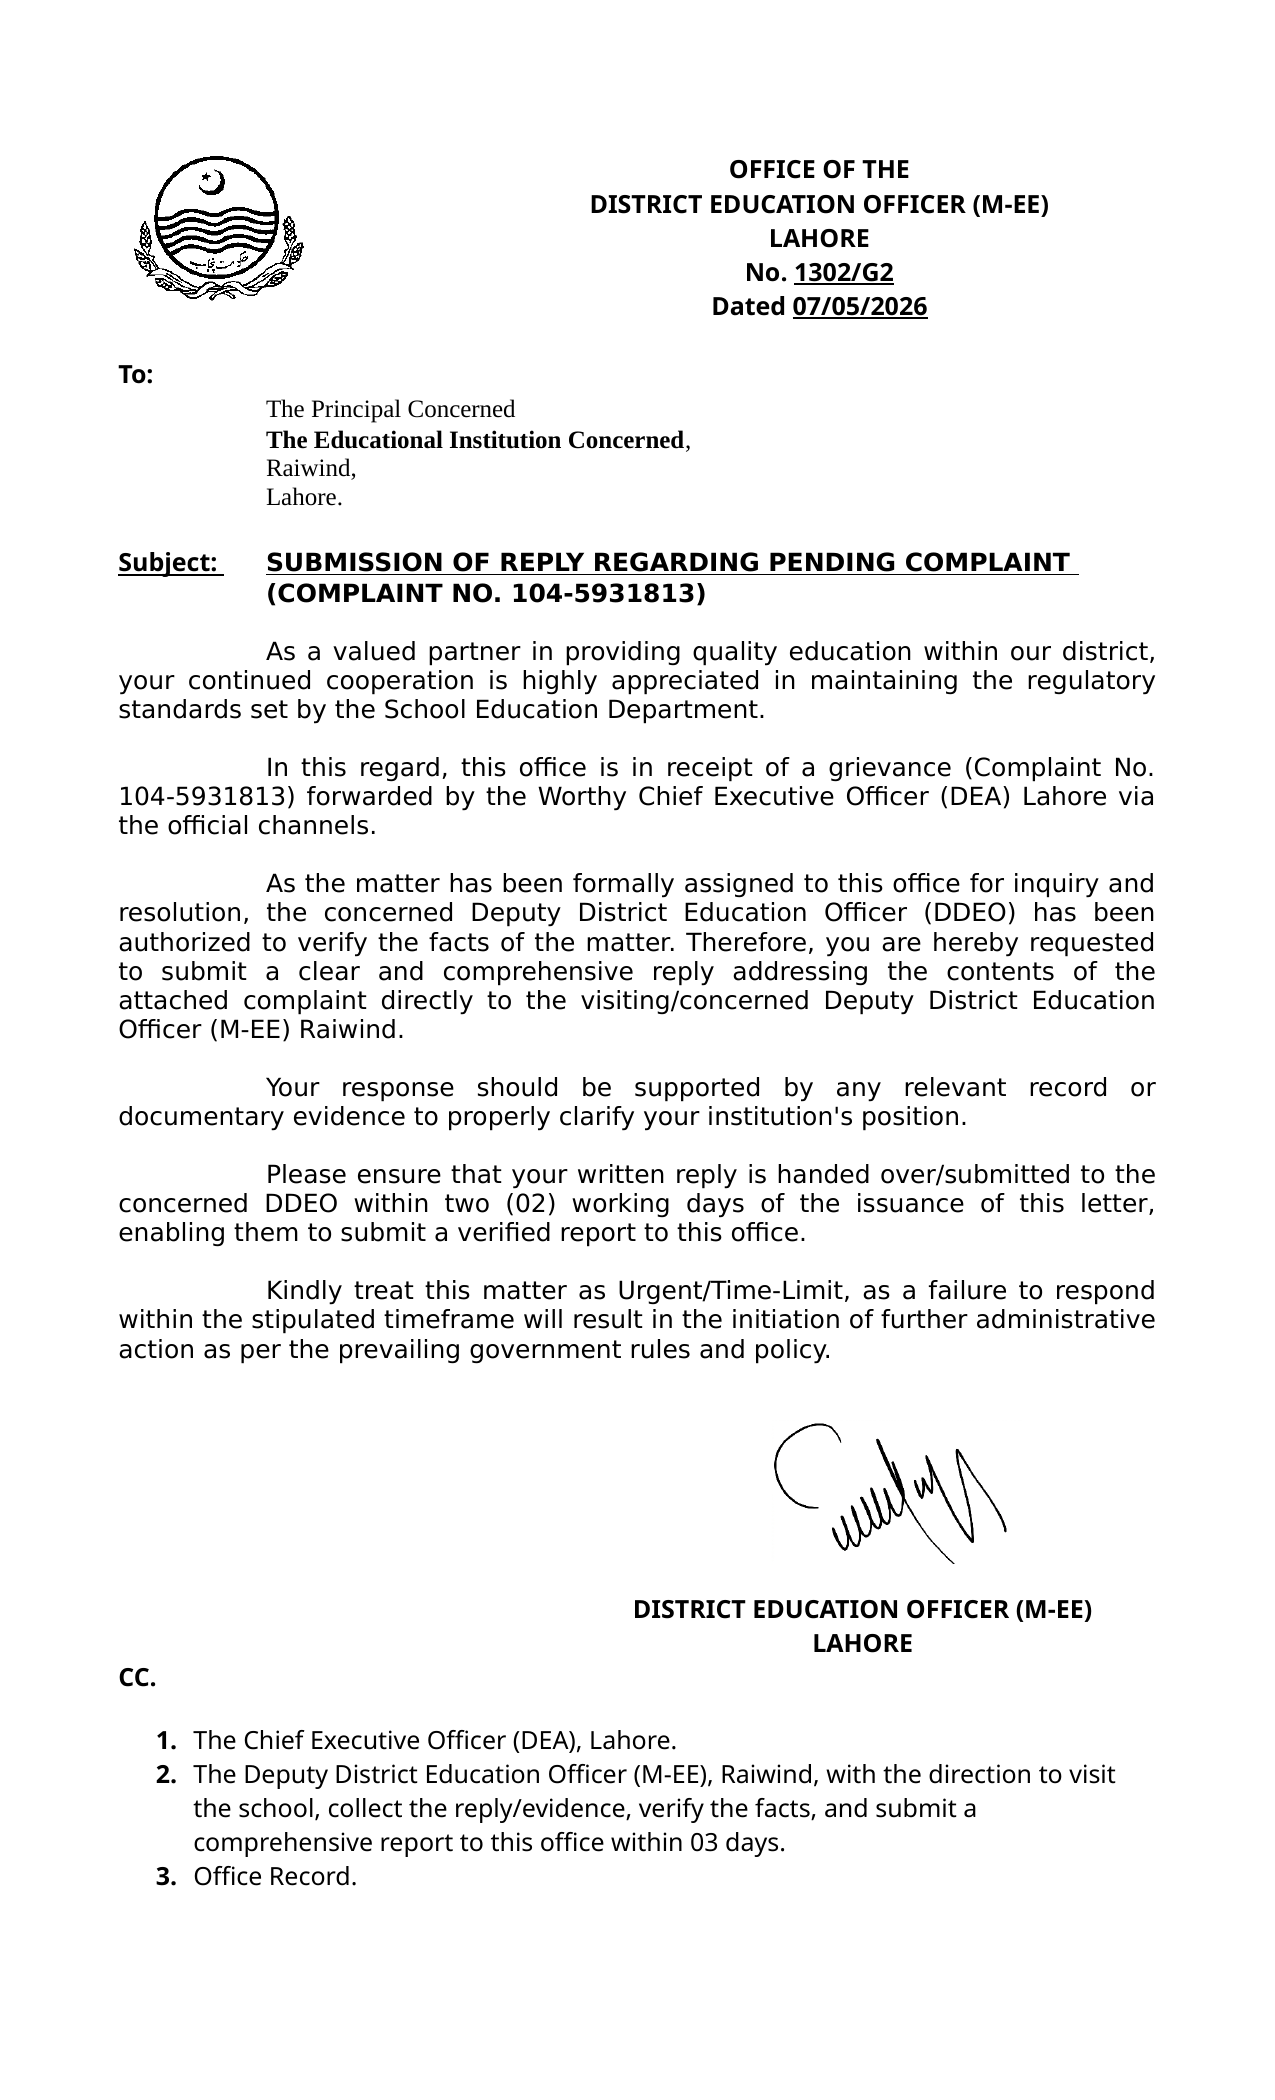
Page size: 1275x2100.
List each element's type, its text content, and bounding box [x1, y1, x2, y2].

text Lahore. [118, 482, 1157, 511]
table_header OFFICE OF THE DISTRICT EDUCATION OFFICER (M-EE) LAHORE No. 1302/G2 Dated 07/05/2026 [373, 152, 1116, 322]
text As the matter has been formally assigned to this office for inquiry and resolution, the concerned Deputy District Education Officer (DDEO) has been authorized to verify the facts of the matter. Therefore, you are hereby requested to submit a clear and comprehensive reply addressing the contents of the attached complaint directly to the visiting/concerned Deputy District Education Officer (M-EE) Raiwind. [118, 869, 1157, 1044]
text DISTRICT EDUCATION OFFICER (M-EE) [568, 1592, 1157, 1626]
text The Educational Institution Concerned, [118, 425, 1157, 453]
table_header [118, 152, 373, 322]
text As a valued partner in providing quality education within our district, your continued cooperation is highly appreciated in maintaining the regulatory standards set by the School Education Department. [118, 637, 1157, 724]
text CC. [118, 1660, 1157, 1694]
text Please ensure that your written reply is handed over/submitted to the concerned DDEO within two (02) working days of the issuance of this letter, enabling them to submit a verified report to this office. [118, 1160, 1157, 1248]
list Office Record. [156, 1859, 1157, 1893]
list The Deputy District Education Officer (M-EE), Raiwind, with the direction to visit the school, collect the reply/evidence, verify the facts, and submit a comprehensive report to this office within 03 days. [156, 1757, 1157, 1859]
text Subject: SUBMISSION OF REPLY REGARDING PENDING COMPLAINT (COMPLAINT NO. 104-5931813) [118, 545, 1157, 608]
text In this regard, this office is in receipt of a grievance (Complaint No. 104-5931813) forwarded by the Worthy Chief Executive Officer (DEA) Lahore via the official channels. [118, 753, 1157, 841]
text Kindly treat this matter as Urgent/Time-Limit, as a failure to respond within the stipulated timeframe will result in the initiation of further administrative action as per the prevailing government rules and policy. [118, 1277, 1157, 1364]
text The Principal Concerned [118, 391, 1157, 425]
list The Chief Executive Officer (DEA), Lahore. [156, 1723, 1157, 1757]
text To: [118, 357, 1157, 391]
picture [786, 1420, 1027, 1567]
text Your response should be supported by any relevant record or documentary evidence to properly clarify your institution's position. [118, 1073, 1157, 1132]
text LAHORE [568, 1626, 1157, 1660]
text Raiwind, [118, 453, 1157, 482]
picture [130, 152, 308, 307]
